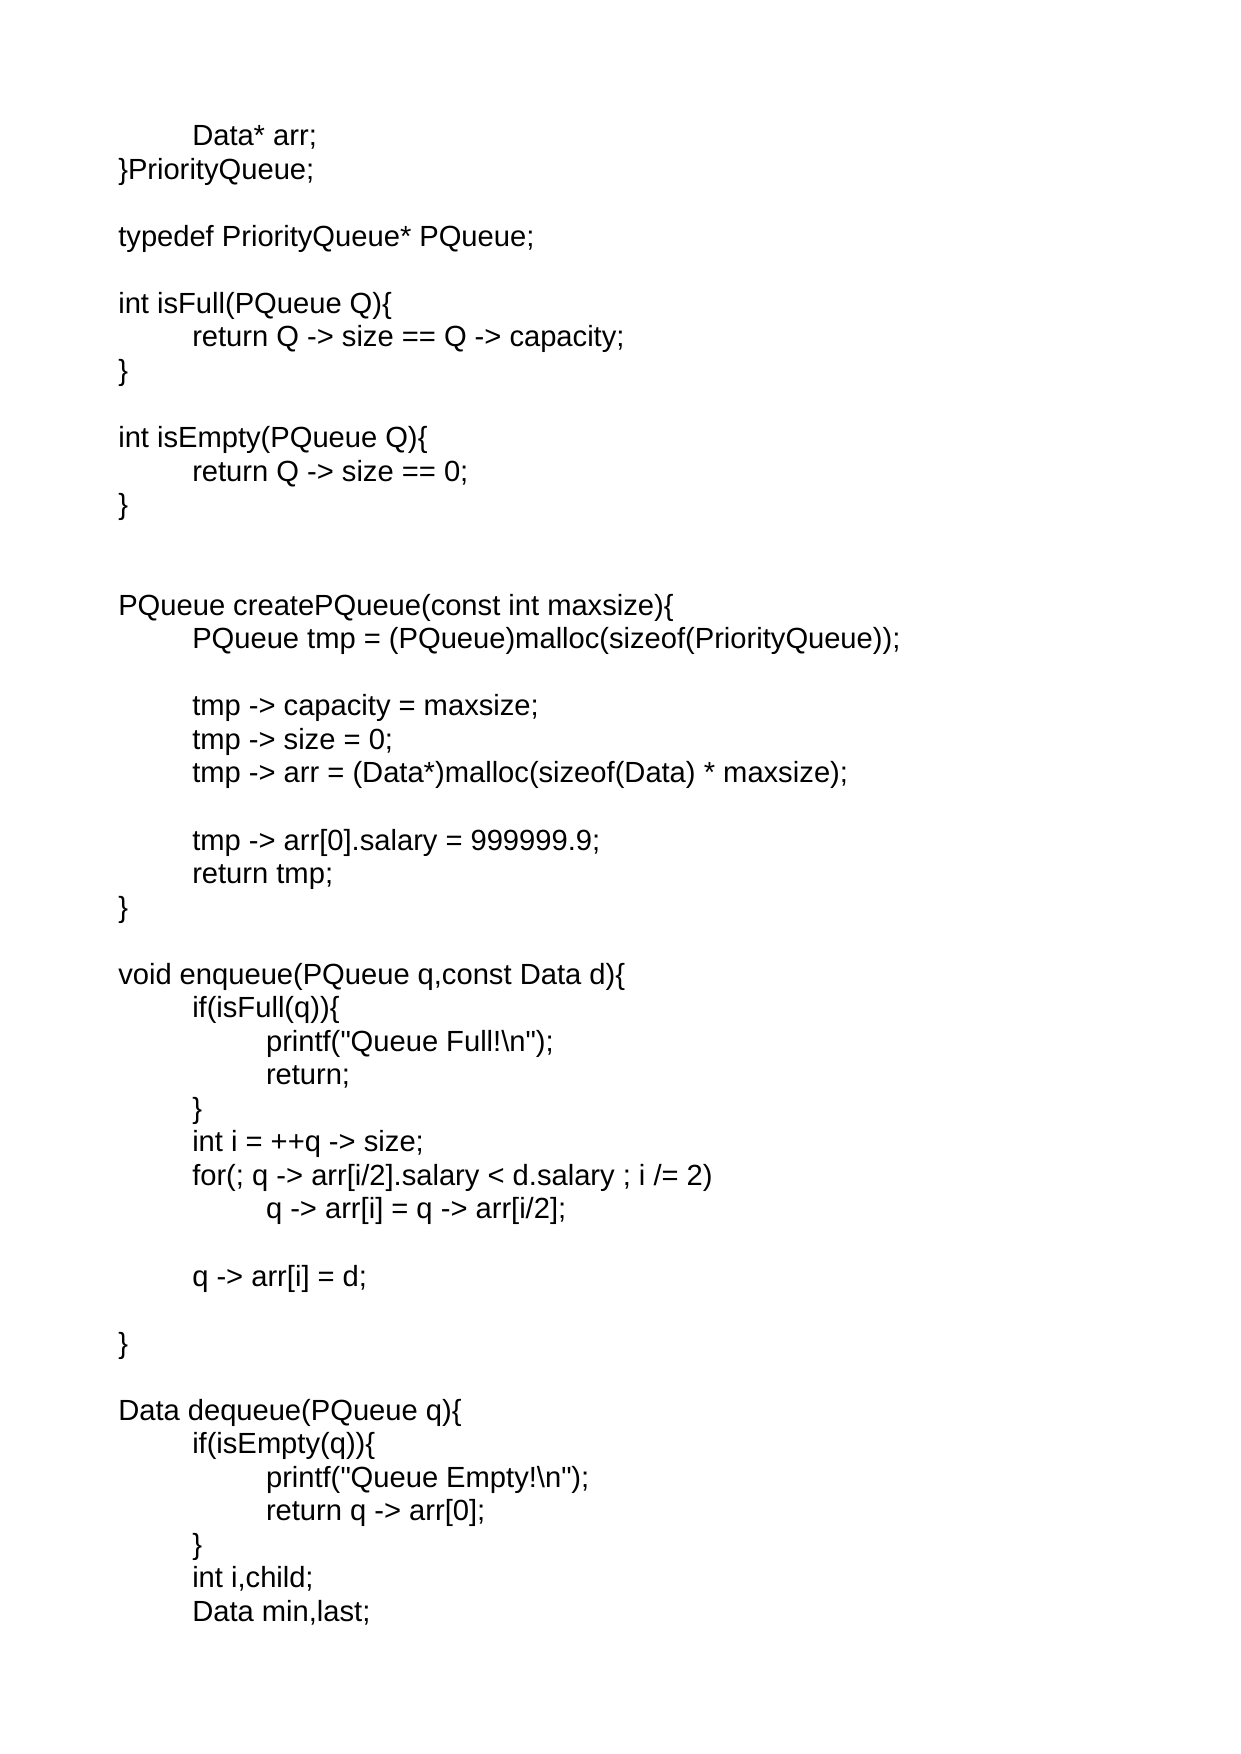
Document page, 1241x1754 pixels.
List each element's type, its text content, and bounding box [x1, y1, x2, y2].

text q -> arr[i] = d; [118, 1258, 1122, 1292]
text Data min,last; [118, 1594, 1122, 1627]
text if(isEmpty(q)){ [118, 1426, 1122, 1460]
text PQueue createPQueue(const int maxsize){ [118, 588, 1122, 621]
text int isFull(PQueue Q){ [118, 286, 1122, 319]
text return tmp; [118, 856, 1122, 889]
text tmp -> capacity = maxsize; [118, 688, 1122, 722]
text tmp -> size = 0; [118, 722, 1122, 755]
text Data* arr; [118, 118, 1122, 152]
text } [118, 1326, 1122, 1359]
text PQueue tmp = (PQueue)malloc(sizeof(PriorityQueue)); [118, 621, 1122, 655]
text }PriorityQueue; [118, 152, 1122, 185]
text typedef PriorityQueue* PQueue; [118, 219, 1122, 252]
text return q -> arr[0]; [118, 1493, 1122, 1527]
text printf("Queue Empty!\n"); [118, 1460, 1122, 1493]
text tmp -> arr[0].salary = 999999.9; [118, 822, 1122, 856]
text q -> arr[i] = q -> arr[i/2]; [118, 1191, 1122, 1225]
text } [118, 1527, 1122, 1560]
text int isEmpty(PQueue Q){ [118, 420, 1122, 453]
text if(isFull(q)){ [118, 990, 1122, 1024]
text } [118, 889, 1122, 923]
text Data dequeue(PQueue q){ [118, 1393, 1122, 1426]
text printf("Queue Full!\n"); [118, 1024, 1122, 1057]
text return; [118, 1057, 1122, 1091]
text int i,child; [118, 1560, 1122, 1594]
text } [118, 487, 1122, 521]
text int i = ++q -> size; [118, 1124, 1122, 1158]
text return Q -> size == Q -> capacity; [118, 319, 1122, 353]
text for(; q -> arr[i/2].salary < d.salary ; i /= 2) [118, 1158, 1122, 1191]
text return Q -> size == 0; [118, 453, 1122, 487]
text tmp -> arr = (Data*)malloc(sizeof(Data) * maxsize); [118, 755, 1122, 789]
text } [118, 353, 1122, 386]
text } [118, 1091, 1122, 1124]
text void enqueue(PQueue q,const Data d){ [118, 957, 1122, 990]
